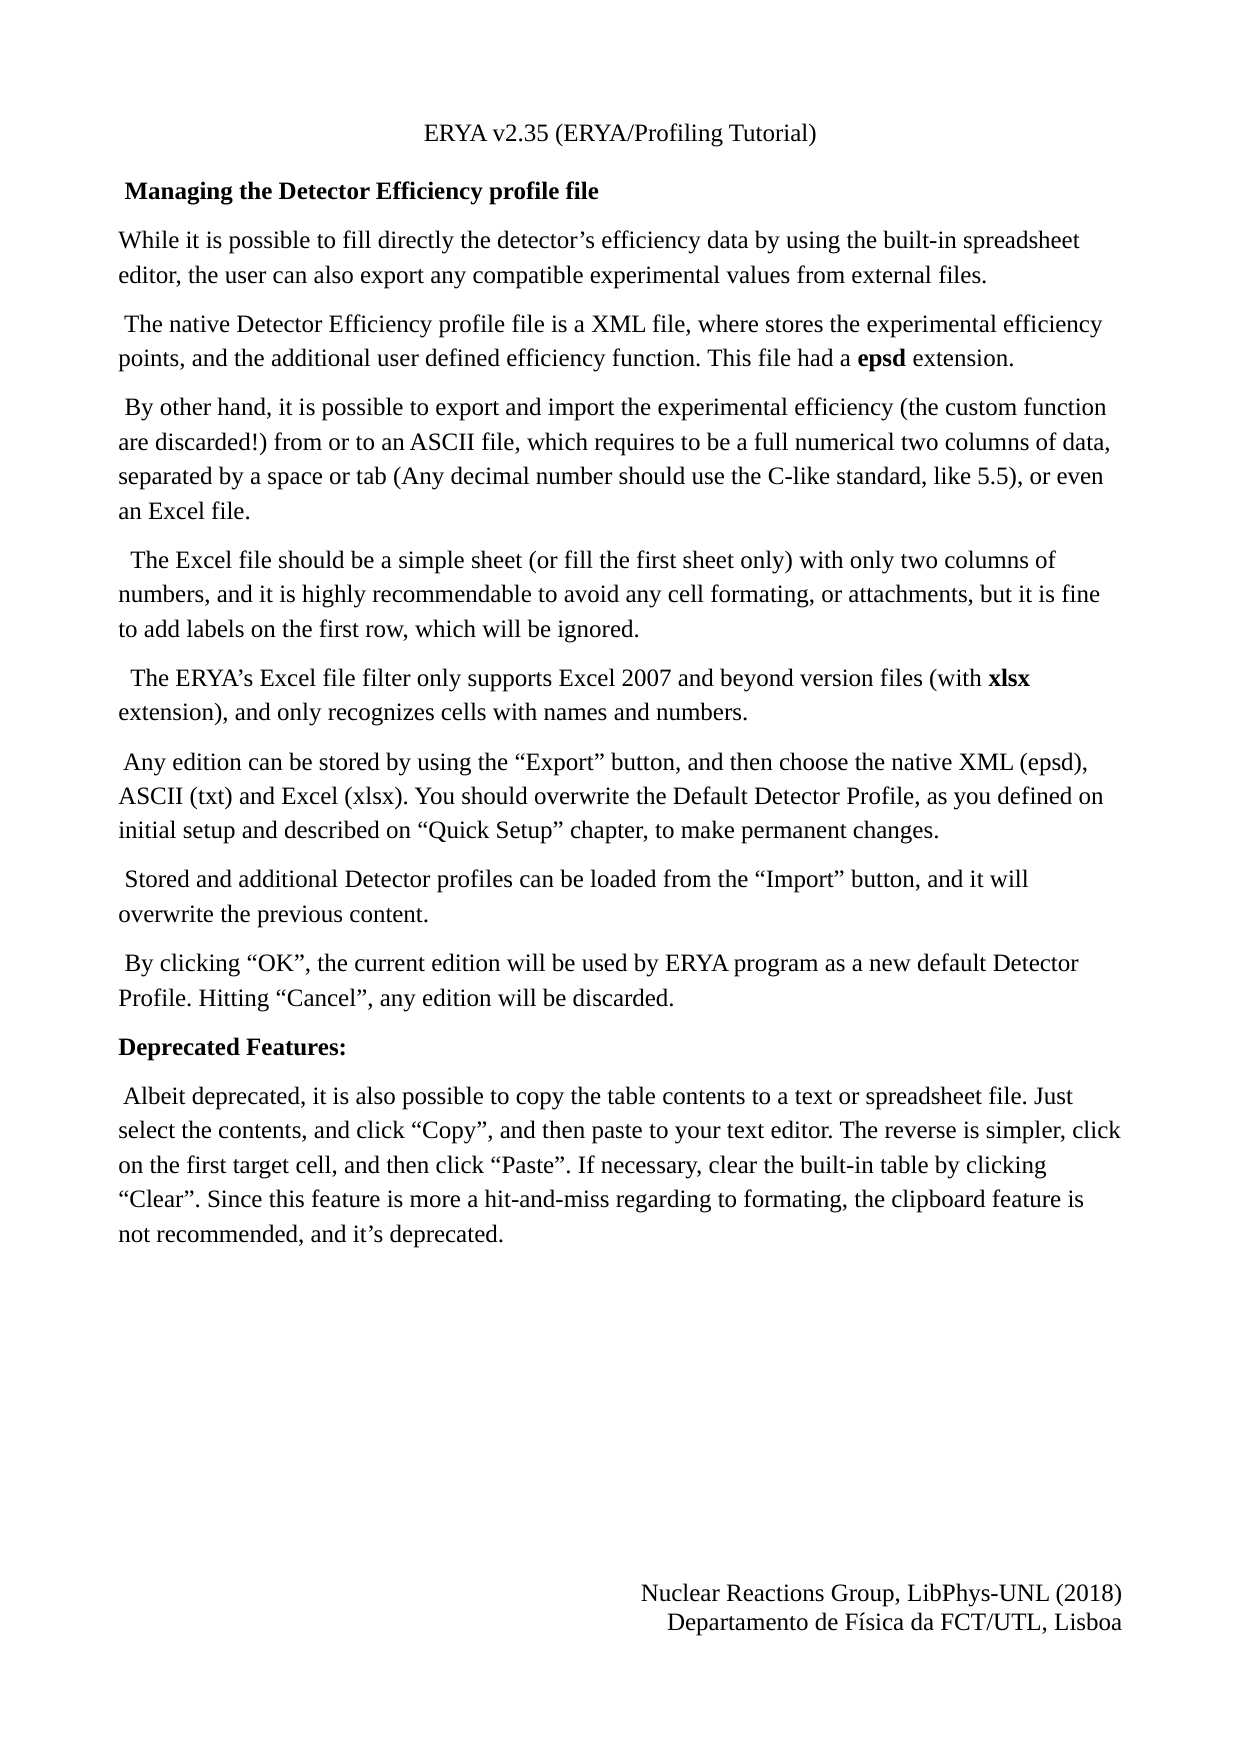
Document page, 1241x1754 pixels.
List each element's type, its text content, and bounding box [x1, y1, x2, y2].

text The native Detector Efficiency profile file is a XML file, where stores the experimental efficiency points, and the additional user defined efficiency function. This file had a epsd extension. [118, 309, 1122, 372]
text Albeit deprecated, it is also possible to copy the table contents to a text or spreadsheet file. Just select the contents, and click “Copy”, and then paste to your text editor. The reverse is simpler, click on the first target cell, and then click “Paste”. If necessary, clear the built-in table by clicking “Clear”. Since this feature is more a hit-and-miss regarding to formating, the clipboard feature is not recommended, and it’s deprecated. [118, 1081, 1122, 1247]
text Stored and additional Detector profiles can be loaded from the “Import” button, and it will overwrite the previous content. [118, 864, 1122, 928]
text While it is possible to fill directly the detector’s efficiency data by using the built-in spreadsheet editor, the user can also export any compatible experimental values from external files. [118, 225, 1122, 289]
text Deprecated Features: [118, 1032, 1122, 1060]
text The ERYA’s Excel file filter only supports Excel 2007 and beyond version files (with xlsx extension), and only recognizes cells with names and numbers. [118, 663, 1122, 726]
text By other hand, it is possible to export and import the experimental efficiency (the custom function are discarded!) from or to an ASCII file, which requires to be a full numerical two columns of data, separated by a space or tab (Any decimal number should use the C-like standard, like 5.5), or even an Excel file. [118, 392, 1122, 525]
text Any edition can be stored by using the “Export” button, and then choose the native XML (epsd), ASCII (txt) and Excel (xlsx). You should overwrite the Default Detector Profile, as you defined on initial setup and described on “Quick Setup” chapter, to make permanent changes. [118, 747, 1122, 844]
text Managing the Detector Efficiency profile file [118, 176, 1122, 205]
text The Excel file should be a simple sheet (or fill the first sheet only) with only two columns of numbers, and it is highly recommendable to avoid any cell formating, or attachments, but it is fine to add labels on the first row, which will be ignored. [118, 545, 1122, 643]
text By clicking “OK”, the current edition will be used by ERYA program as a new default Detector Profile. Hitting “Cancel”, any edition will be discarded. [118, 948, 1122, 1011]
